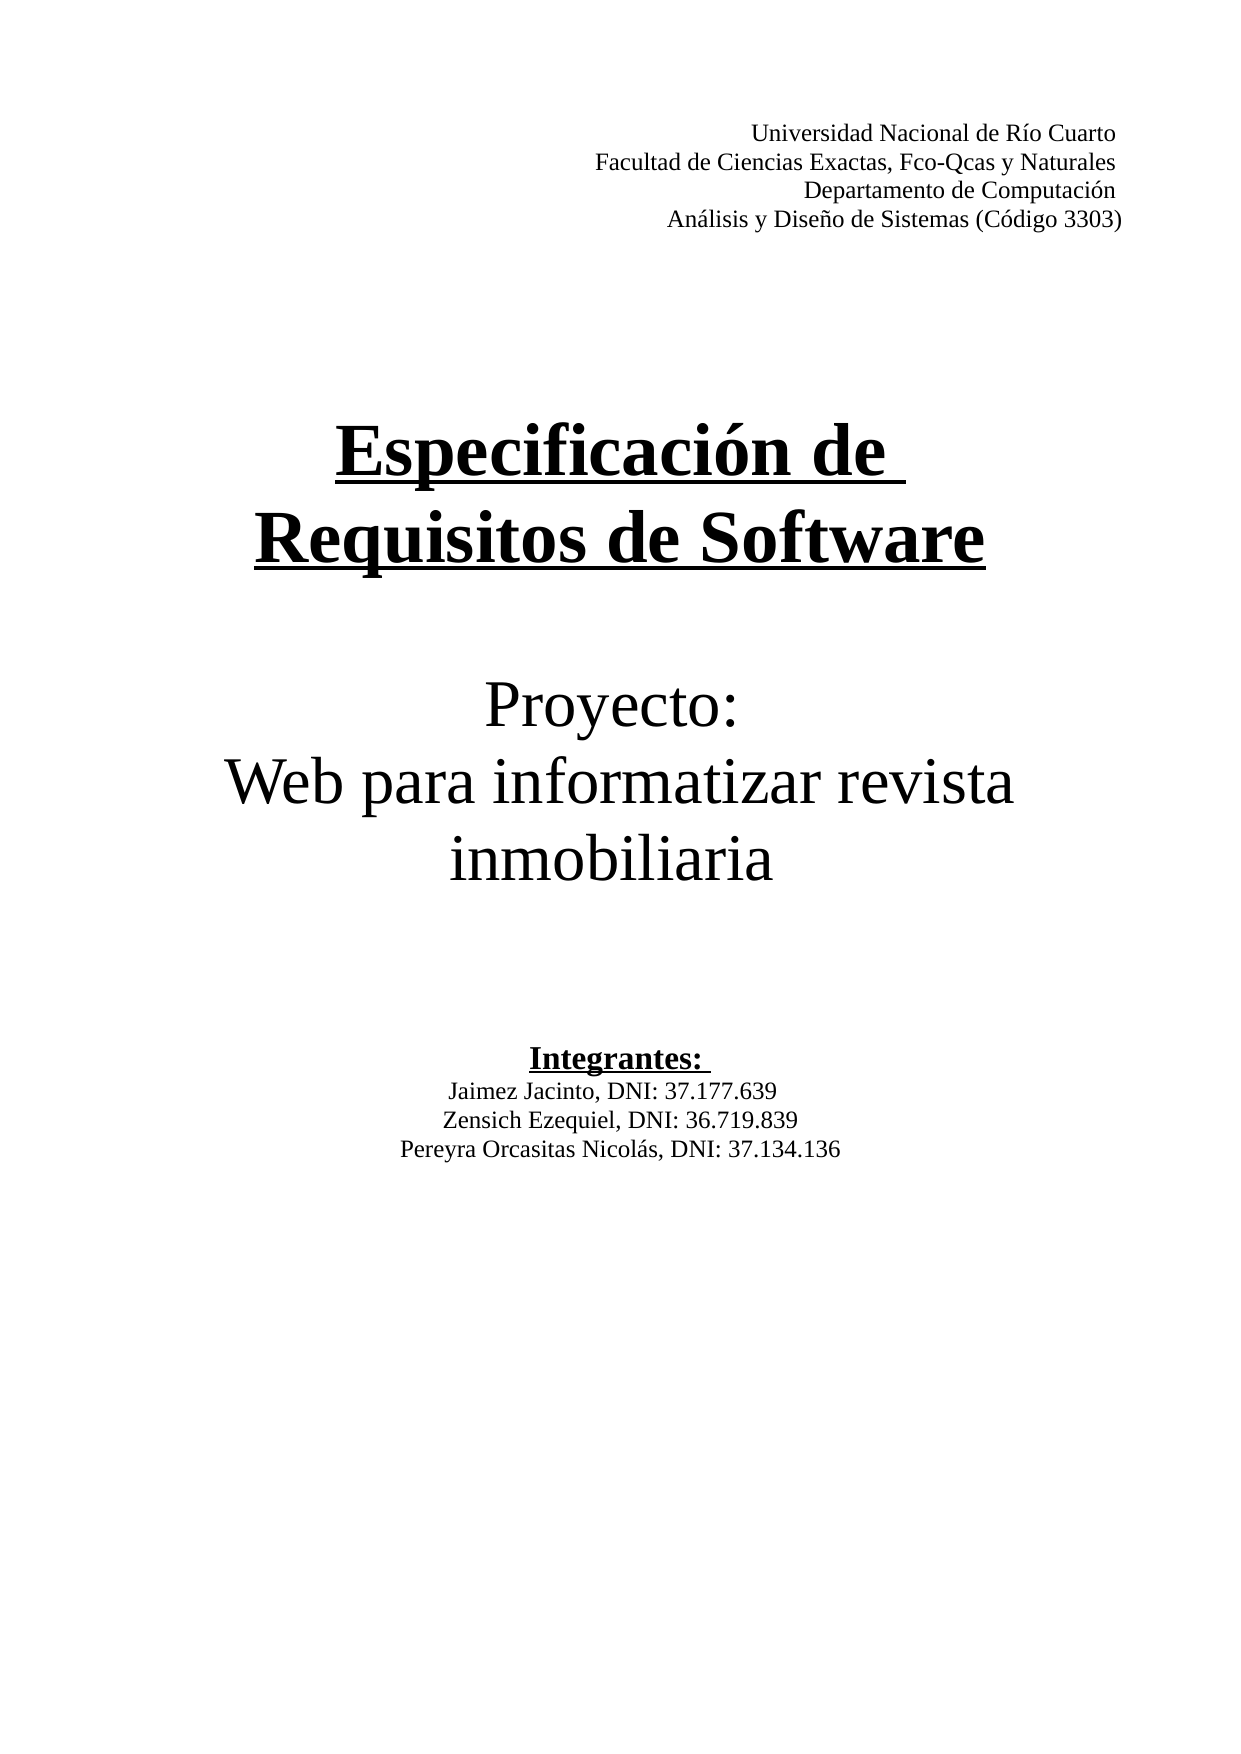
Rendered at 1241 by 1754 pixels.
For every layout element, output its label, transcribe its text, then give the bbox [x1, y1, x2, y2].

text Requisitos de Software [118, 492, 1122, 578]
text Universidad Nacional de Río Cuarto [118, 118, 1122, 147]
text Jaimez Jacinto, DNI: 37.177.639 [118, 1076, 1122, 1105]
text Proyecto: [118, 664, 1122, 741]
text Especificación de [118, 406, 1122, 492]
text Análisis y Diseño de Sistemas (Código 3303) [118, 204, 1122, 233]
text Integrantes: [118, 1038, 1122, 1076]
text Departamento de Computación [118, 176, 1122, 204]
text Web para informatizar revista inmobiliaria [118, 741, 1122, 894]
text Facultad de Ciencias Exactas, Fco-Qcas y Naturales [118, 147, 1122, 176]
text Zensich Ezequiel, DNI: 36.719.839 [118, 1105, 1122, 1134]
text Pereyra Orcasitas Nicolás, DNI: 37.134.136 [118, 1134, 1122, 1163]
